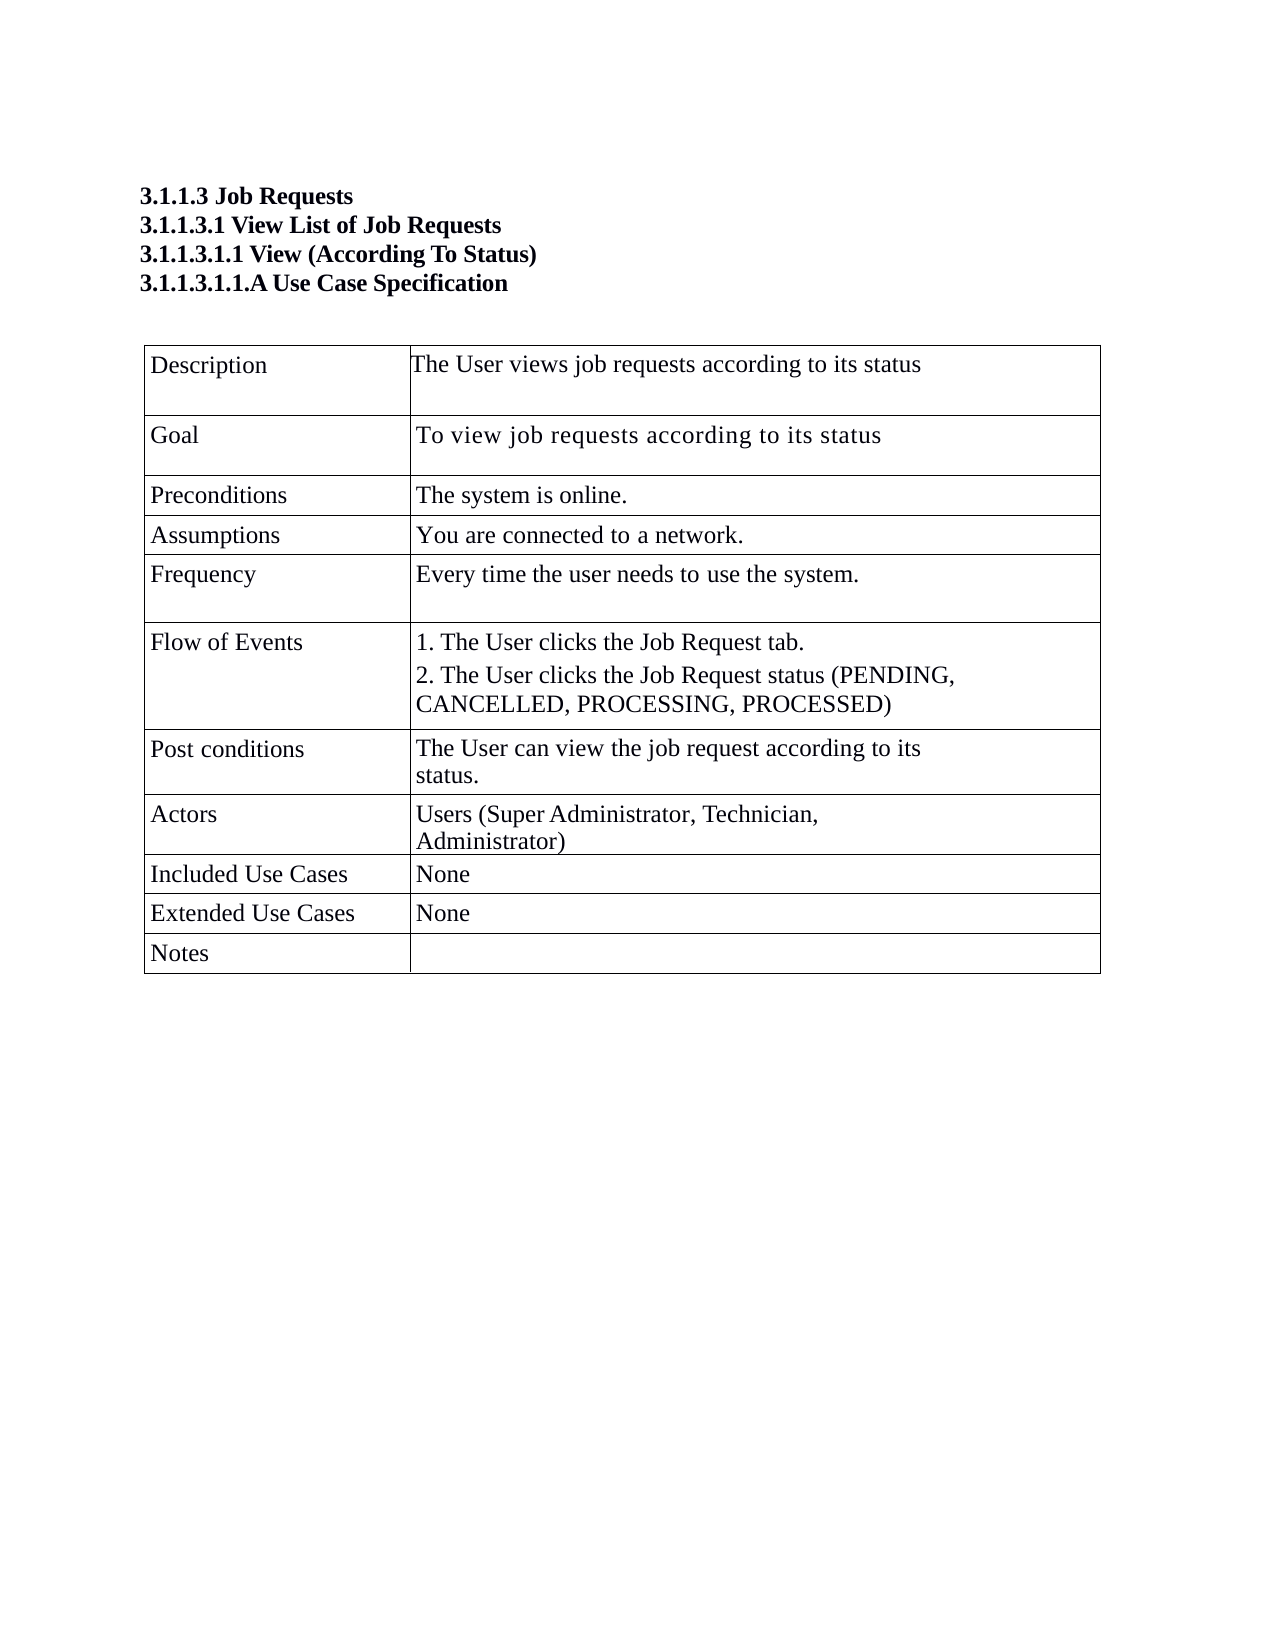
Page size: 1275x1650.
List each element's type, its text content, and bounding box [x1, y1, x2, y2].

text 3.1.1.3.1 View List of Job Requests [139, 210, 1096, 239]
table_cell Notes [145, 934, 410, 972]
text 3.1.1.3 Job Requests [139, 181, 1096, 210]
table_header Description [145, 346, 410, 415]
table_cell 1. The User clicks the Job Request tab. 2. The User clicks the Job Request status (PENDING, CANCELLED, PROCESSING, PROCESSED) [411, 623, 1100, 729]
table_cell Flow of Events [145, 623, 410, 729]
table_cell Actors [145, 795, 410, 854]
table_cell The system is online. [411, 476, 1100, 515]
table_cell The User can view the job request according to its status. [411, 730, 1100, 794]
table_cell None [411, 894, 1100, 933]
table_cell To view job requests according to its status [411, 416, 1100, 475]
table_cell Included Use Cases [145, 855, 410, 893]
table_cell Frequency [145, 555, 410, 622]
text 3.1.1.3.1.1 View (According To Status) [139, 239, 1096, 268]
table_cell Goal [145, 416, 410, 475]
table_cell None [411, 855, 1100, 893]
text 3.1.1.3.1.1.A Use Case Specification [139, 268, 1096, 296]
table_cell Preconditions [145, 476, 410, 515]
table_cell Assumptions [145, 516, 410, 554]
table_cell Every time the user needs to use the system. [411, 555, 1100, 622]
table_cell You are connected to a network. [411, 516, 1100, 554]
table_cell Post conditions [145, 730, 410, 794]
table_header The User views job requests according to its status [411, 346, 1100, 415]
table_cell Users (Super Administrator, Technician, Administrator) [411, 795, 1100, 854]
table_cell [411, 934, 1100, 972]
table_cell Extended Use Cases [145, 894, 410, 933]
